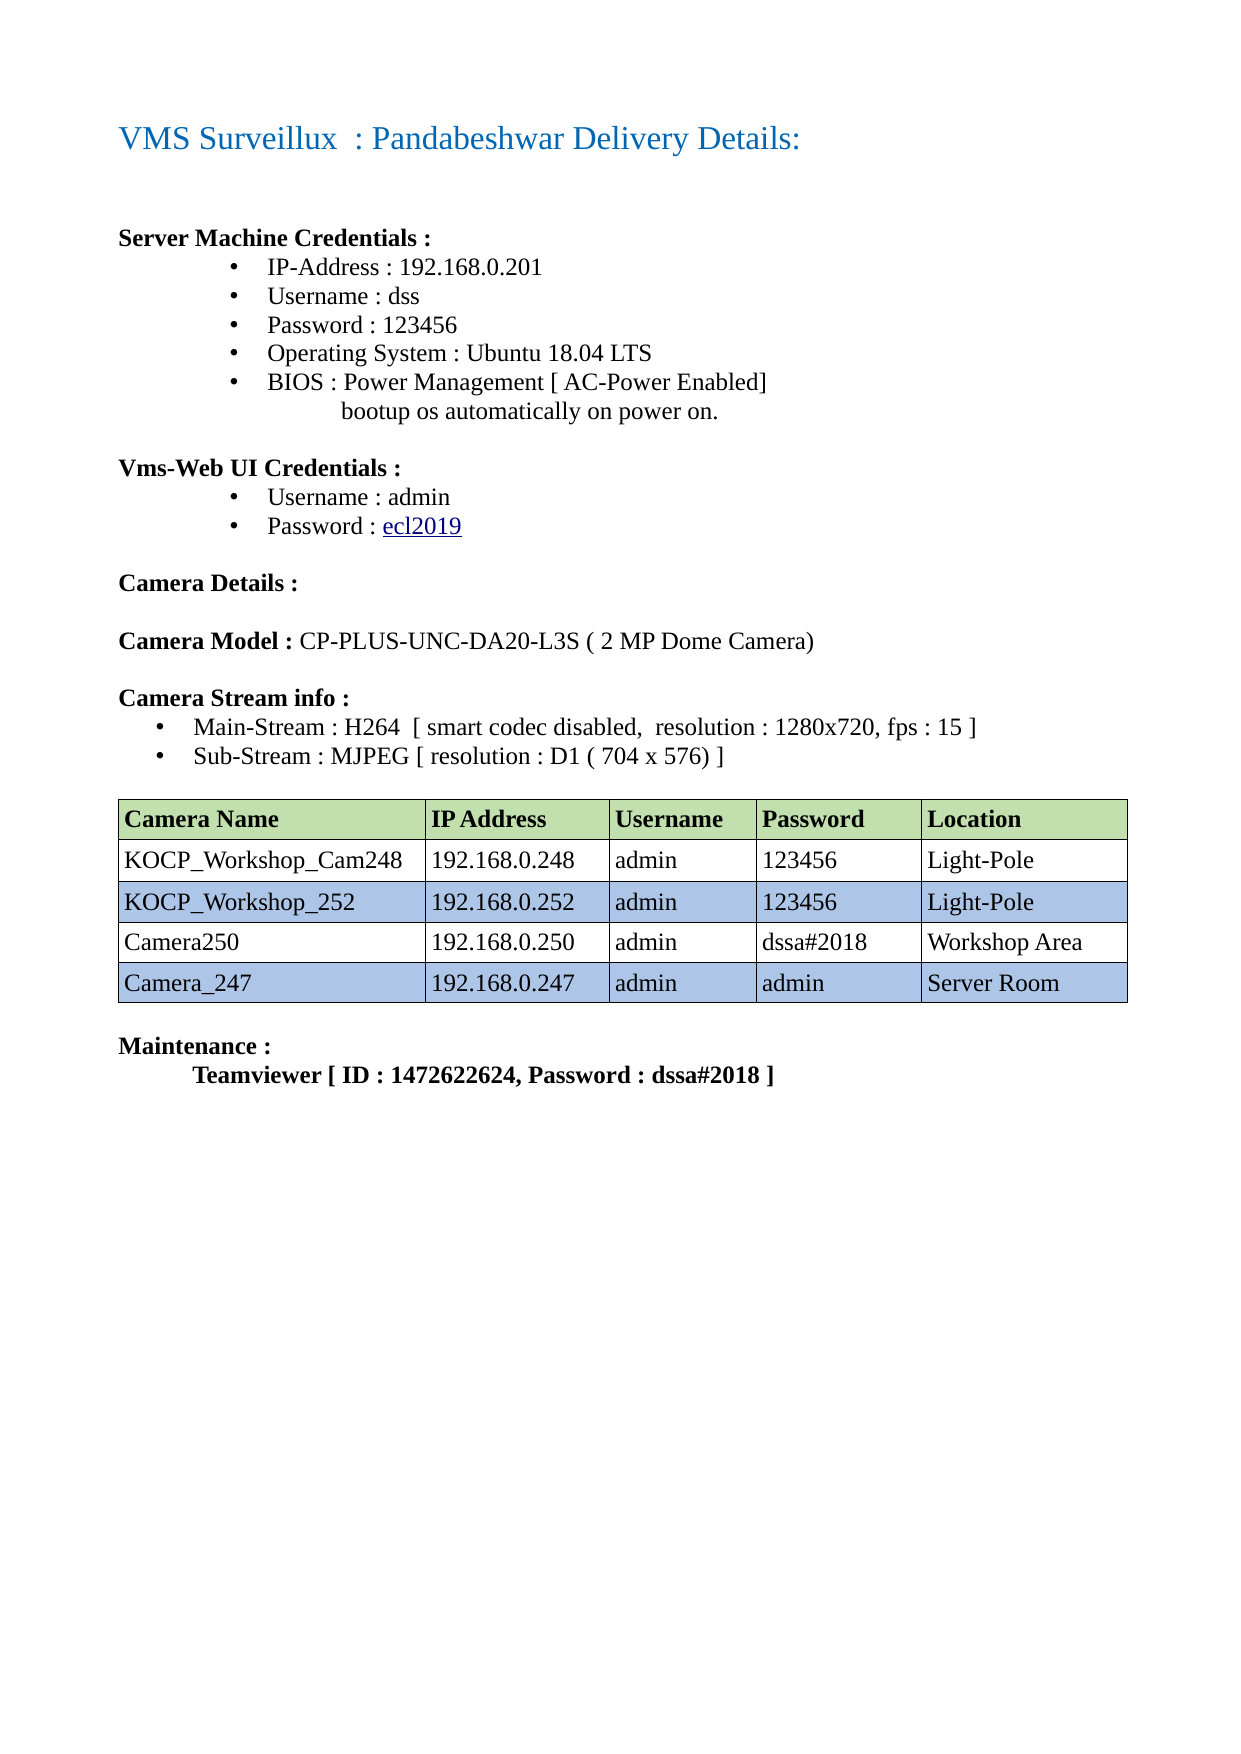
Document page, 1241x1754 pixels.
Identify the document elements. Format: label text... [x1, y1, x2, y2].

table_cell 123456 [757, 882, 921, 922]
table_header Camera Name [119, 800, 425, 839]
table_cell KOCP_Workshop_Cam248 [119, 840, 425, 881]
table_cell Camera250 [119, 923, 425, 962]
text Teamviewer [ ID : 1472622624, Password : dssa#2018 ] [118, 1060, 1122, 1088]
list BIOS : Power Management [ AC-Power Enabled] bootup os automatically on power on. [229, 367, 1122, 425]
table_header IP Address [426, 800, 609, 839]
table_cell Light-Pole [922, 840, 1127, 881]
table_cell admin [610, 840, 756, 881]
list Username : admin [229, 482, 1122, 511]
table_header Location [922, 800, 1127, 839]
table_cell admin [610, 882, 756, 922]
list Username : dss [229, 281, 1122, 310]
table_cell admin [610, 923, 756, 962]
list Password : 123456 [229, 310, 1122, 338]
table_cell dssa#2018 [757, 923, 921, 962]
text Camera Model : CP-PLUS-UNC-DA20-L3S ( 2 MP Dome Camera) [118, 626, 1122, 655]
table_cell Camera_247 [119, 963, 425, 1002]
text Vms-Web UI Credentials : [118, 453, 1122, 482]
table_cell 192.168.0.252 [426, 882, 609, 922]
text Server Machine Credentials : [118, 223, 1122, 252]
list Password : ecl2019 [229, 511, 1122, 540]
table_cell Workshop Area [922, 923, 1127, 962]
list Sub-Stream : MJPEG [ resolution : D1 ( 704 x 576) ] [156, 741, 1122, 770]
text Camera Details : [118, 568, 1122, 597]
table_cell admin [757, 963, 921, 1002]
table_cell 192.168.0.247 [426, 963, 609, 1002]
table_cell KOCP_Workshop_252 [119, 882, 425, 922]
list Operating System : Ubuntu 18.04 LTS [229, 338, 1122, 367]
table_header Password [757, 800, 921, 839]
table_cell 192.168.0.250 [426, 923, 609, 962]
table_header Username [610, 800, 756, 839]
text Camera Stream info : [118, 683, 1122, 712]
table_cell 123456 [757, 840, 921, 881]
table_cell admin [610, 963, 756, 1002]
list IP-Address : 192.168.0.201 [229, 252, 1122, 281]
text Maintenance : [118, 1031, 1122, 1060]
table_cell Server Room [922, 963, 1127, 1002]
table_cell Light-Pole [922, 882, 1127, 922]
list Main-Stream : H264 [ smart codec disabled, resolution : 1280x720, fps : 15 ] [156, 712, 1122, 741]
table_cell 192.168.0.248 [426, 840, 609, 881]
text VMS Surveillux : Pandabeshwar Delivery Details: [118, 118, 1122, 156]
